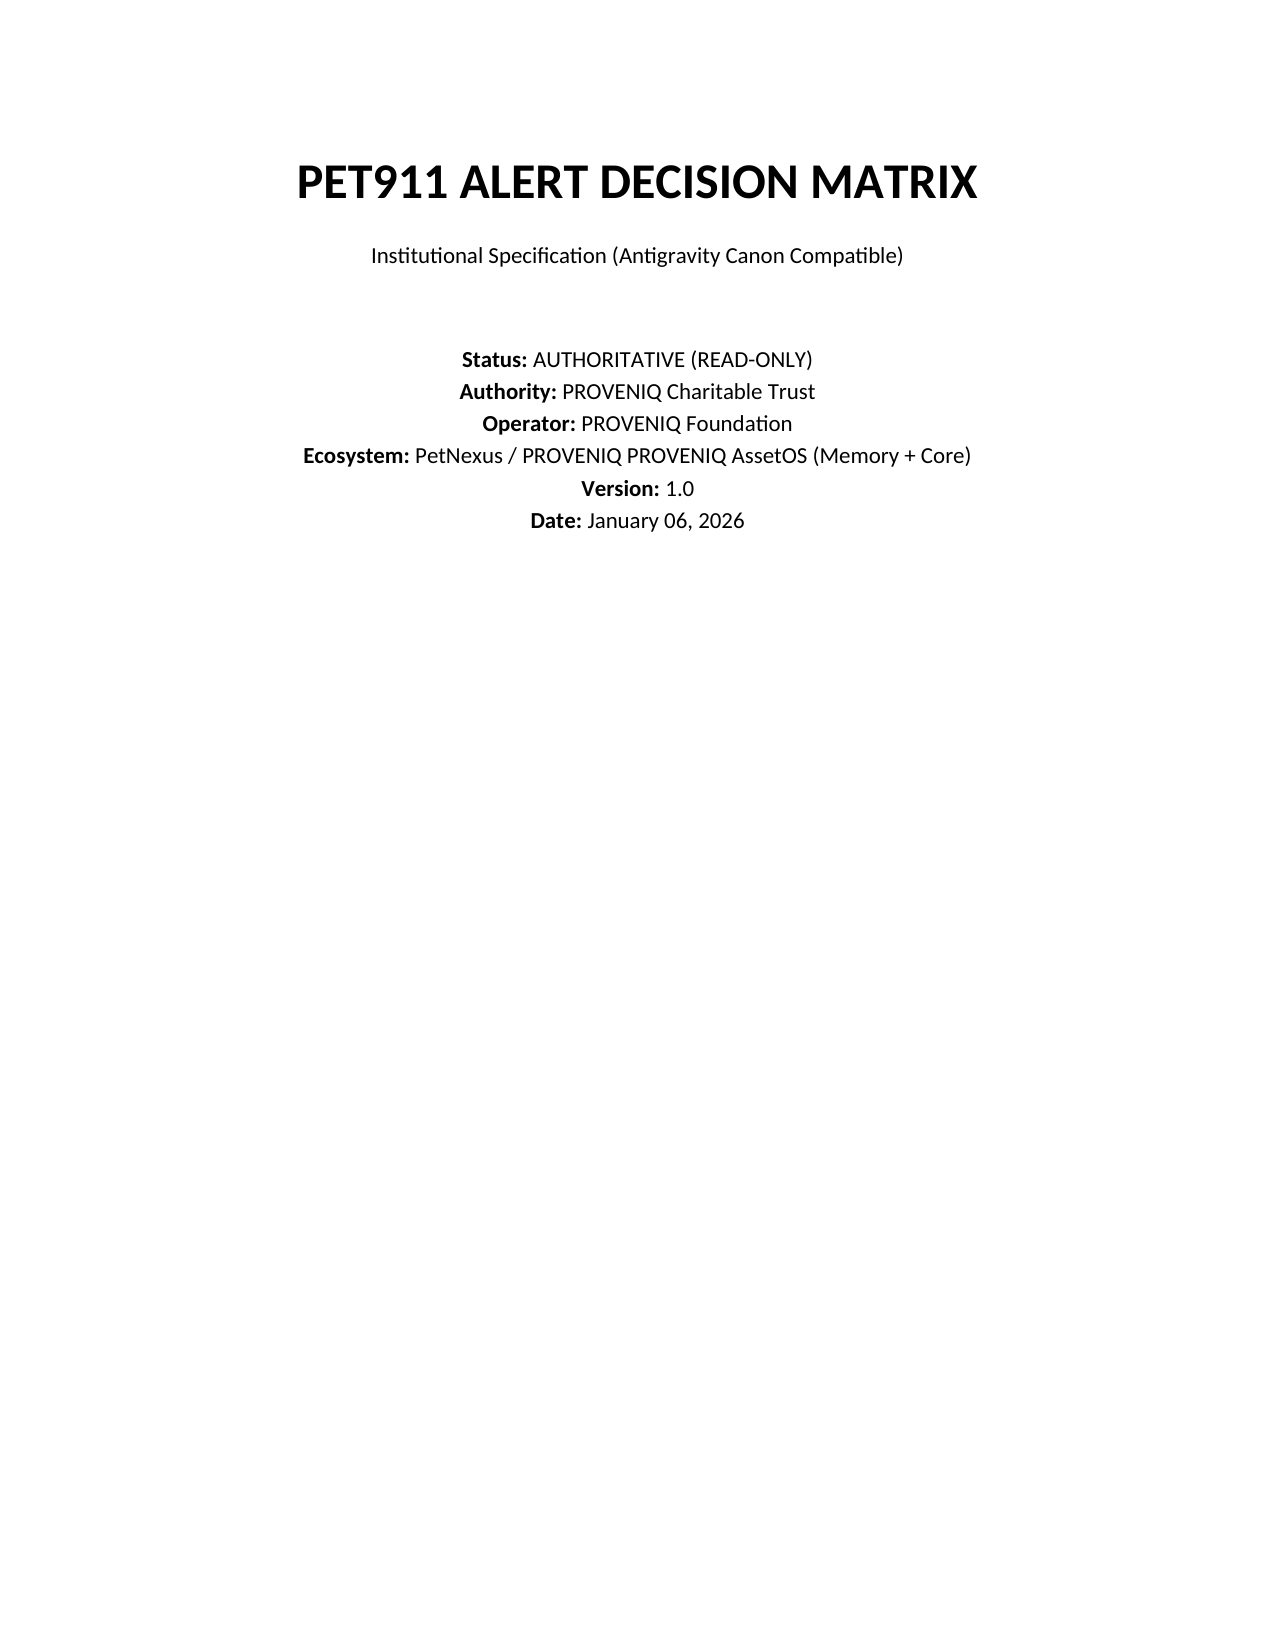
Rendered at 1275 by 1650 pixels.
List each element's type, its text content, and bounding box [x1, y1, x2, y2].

text Status: AUTHORITATIVE (READ-ONLY) Authority: PROVENIQ Charitable Trust Operator: PROVENIQ Foundation Ecosystem: PetNexus / PROVENIQ PROVENIQ AssetOS (Memory + Core) Version: 1.0 Date: January 06, 2026 [187, 345, 1087, 534]
title PET911 ALERT DECISION MATRIX [187, 150, 1087, 211]
text Institutional Specification (Antigravity Canon Compatible) [187, 241, 1087, 269]
